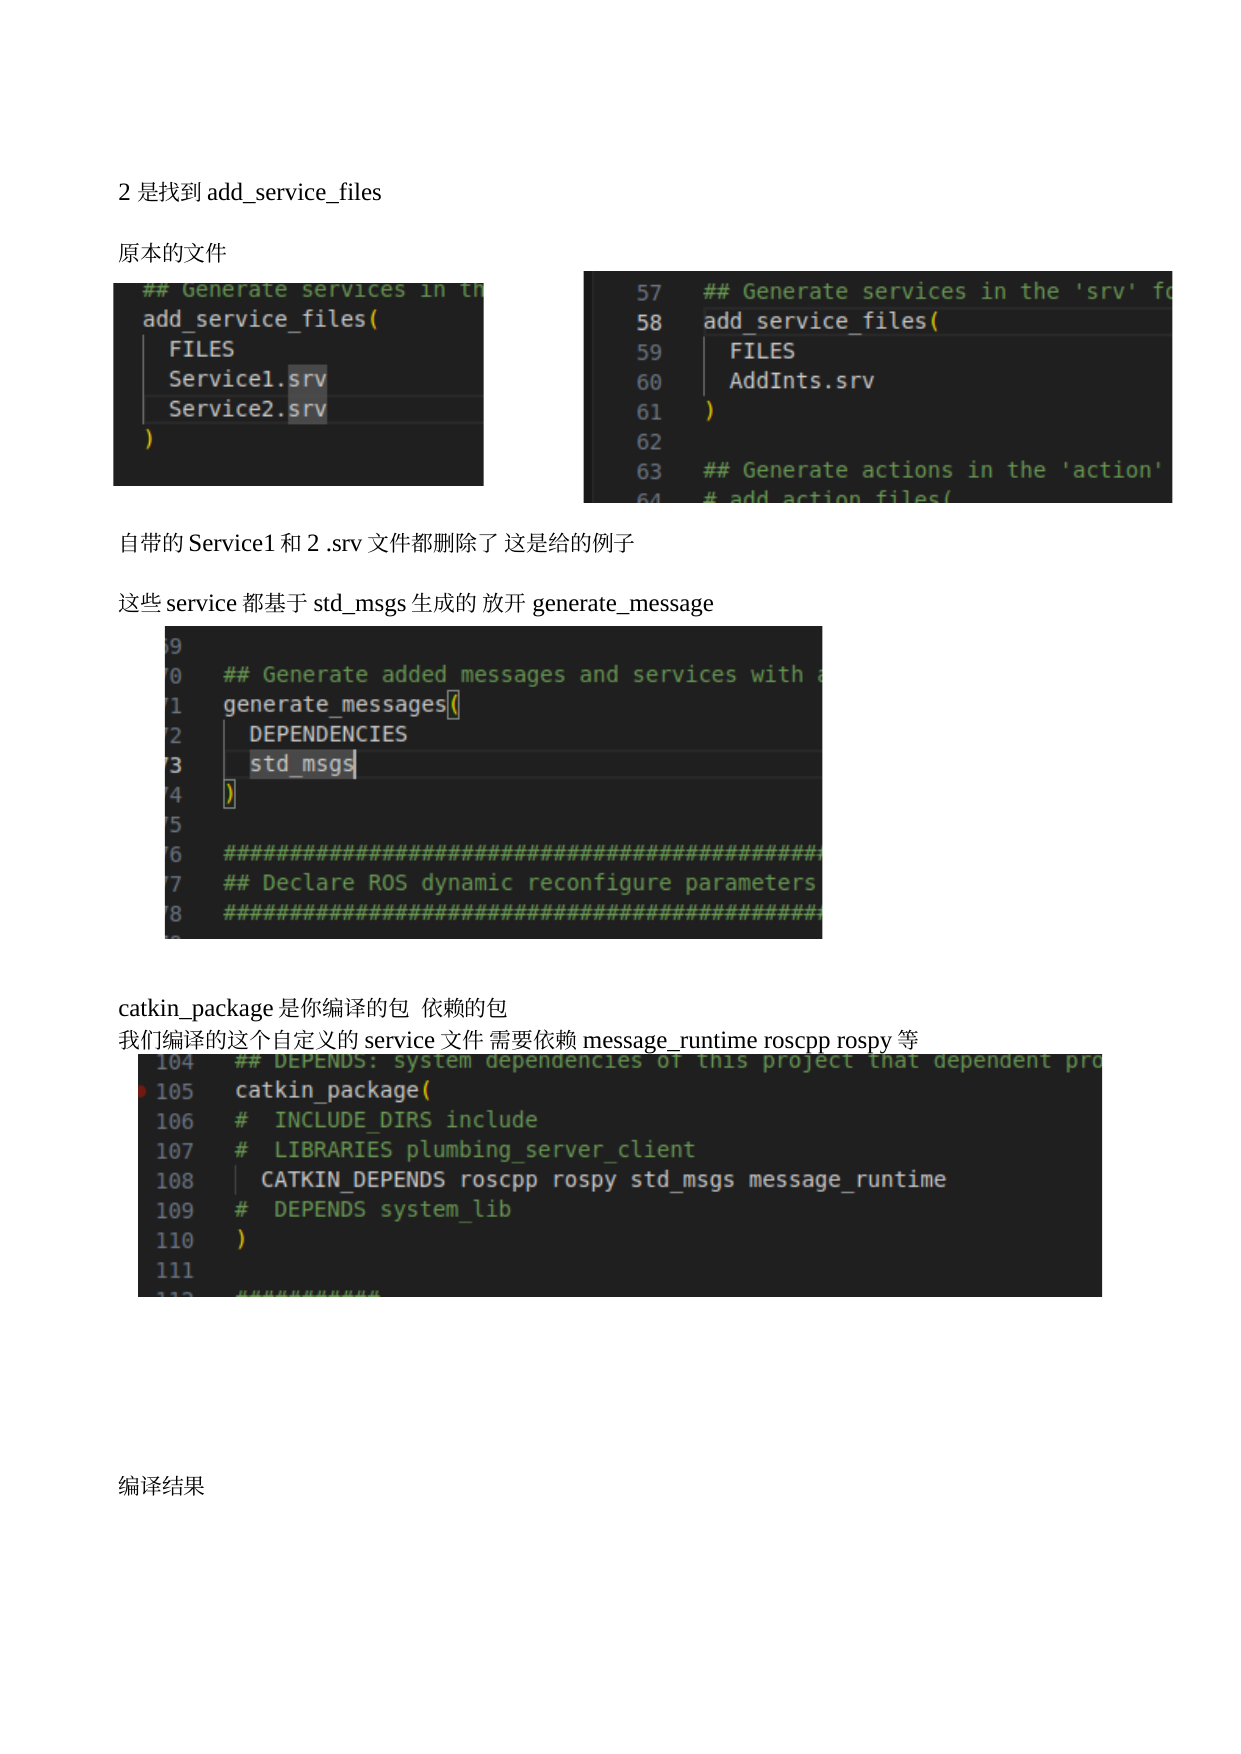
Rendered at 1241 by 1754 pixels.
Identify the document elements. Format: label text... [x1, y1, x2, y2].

picture [583, 271, 1173, 503]
text 自带的Service1和2 .srv文件都删除了 这是给的例子 [118, 526, 1122, 557]
text 这些service都基于 std_msgs生成的 放开 generate_message [118, 586, 1122, 618]
text 编译结果 [118, 1469, 1122, 1501]
text 2 是找到add_service_files [118, 176, 1122, 207]
picture [164, 626, 823, 939]
picture [138, 1054, 1103, 1297]
text 原本的文件 [118, 236, 1122, 267]
text catkin_package是你编译的包 依赖的包 [118, 991, 1122, 1023]
text 我们编译的这个自定义的 service文件 需要依赖 message_runtime roscpp rospy等 [118, 1023, 1122, 1054]
picture [113, 283, 484, 486]
